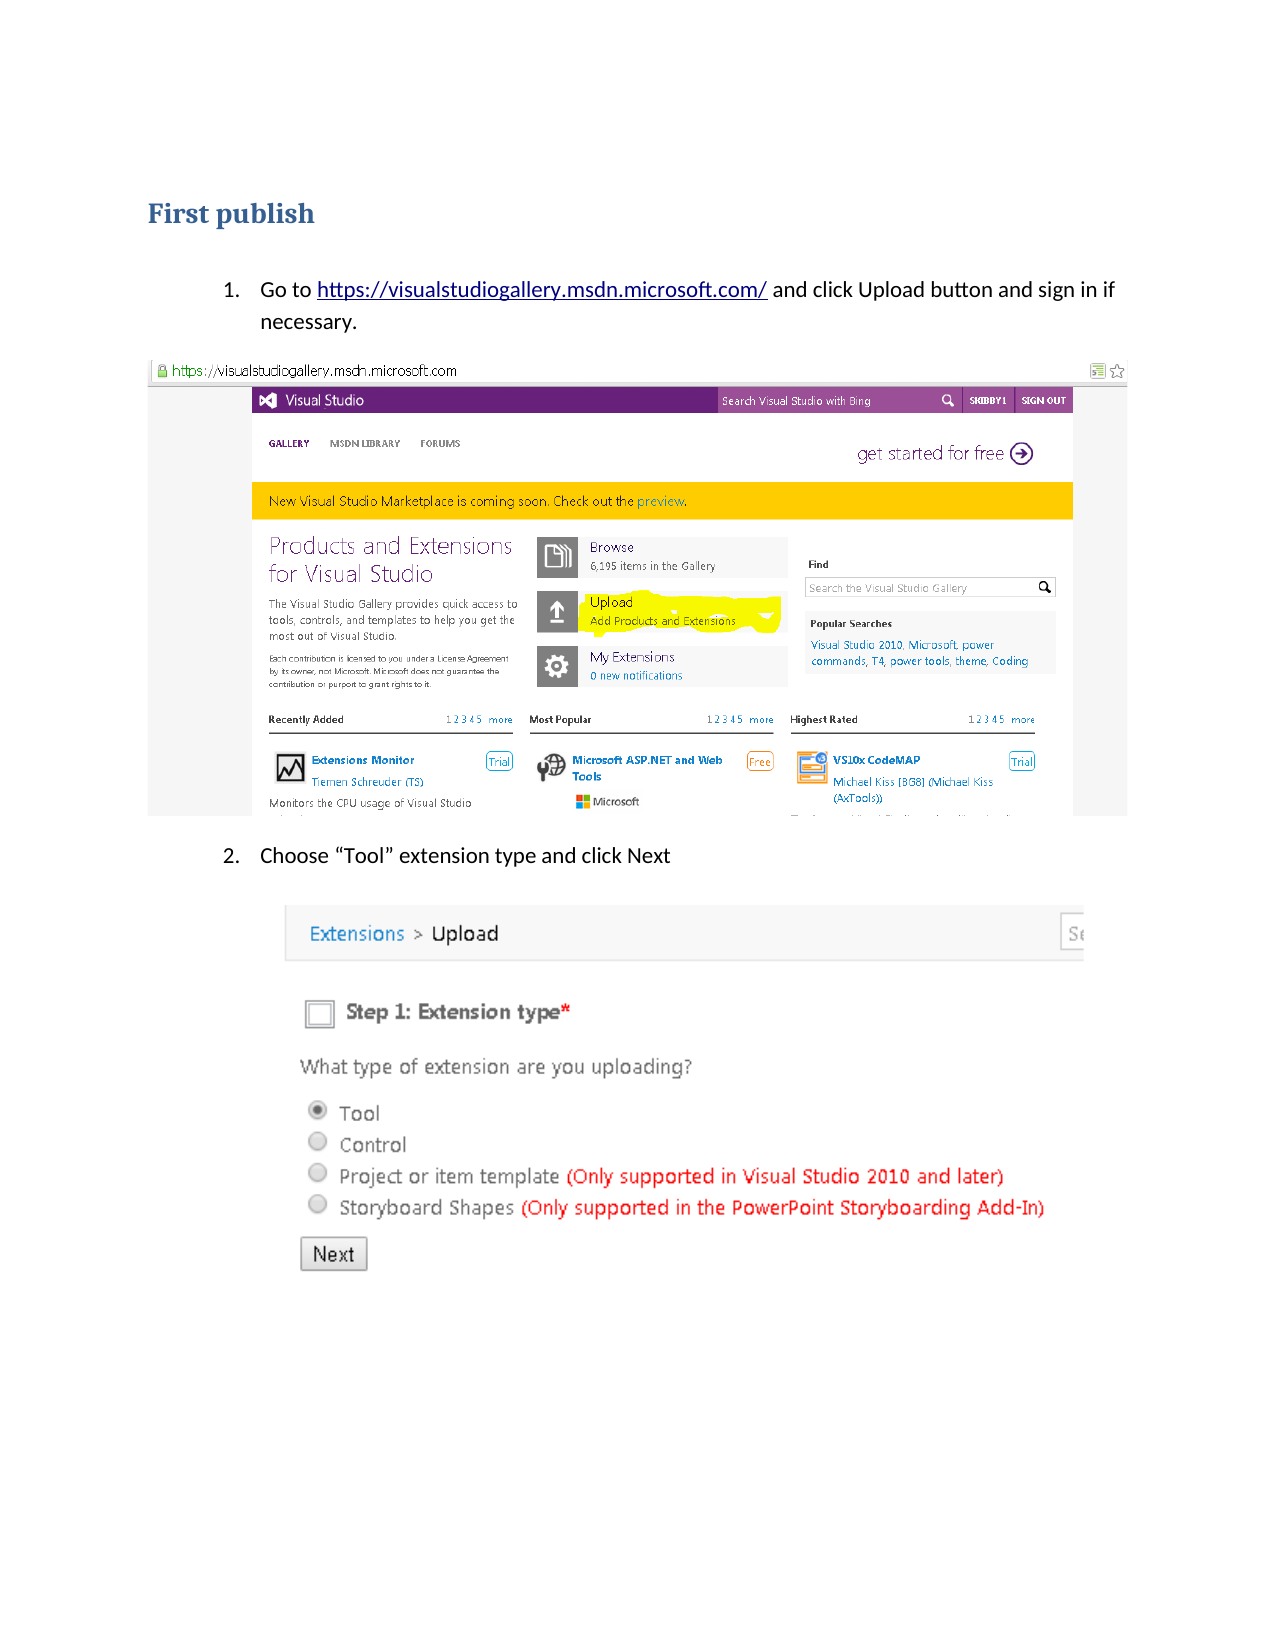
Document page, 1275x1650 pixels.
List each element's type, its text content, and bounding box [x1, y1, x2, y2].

list Choose “Tool” extension type and click Next [223, 841, 1127, 1301]
subtitle First publish [148, 198, 1127, 270]
list Go to https://visualstudiogallery.msdn.microsoft.com/ and click Upload button and sign in if necessary. [223, 275, 1127, 335]
